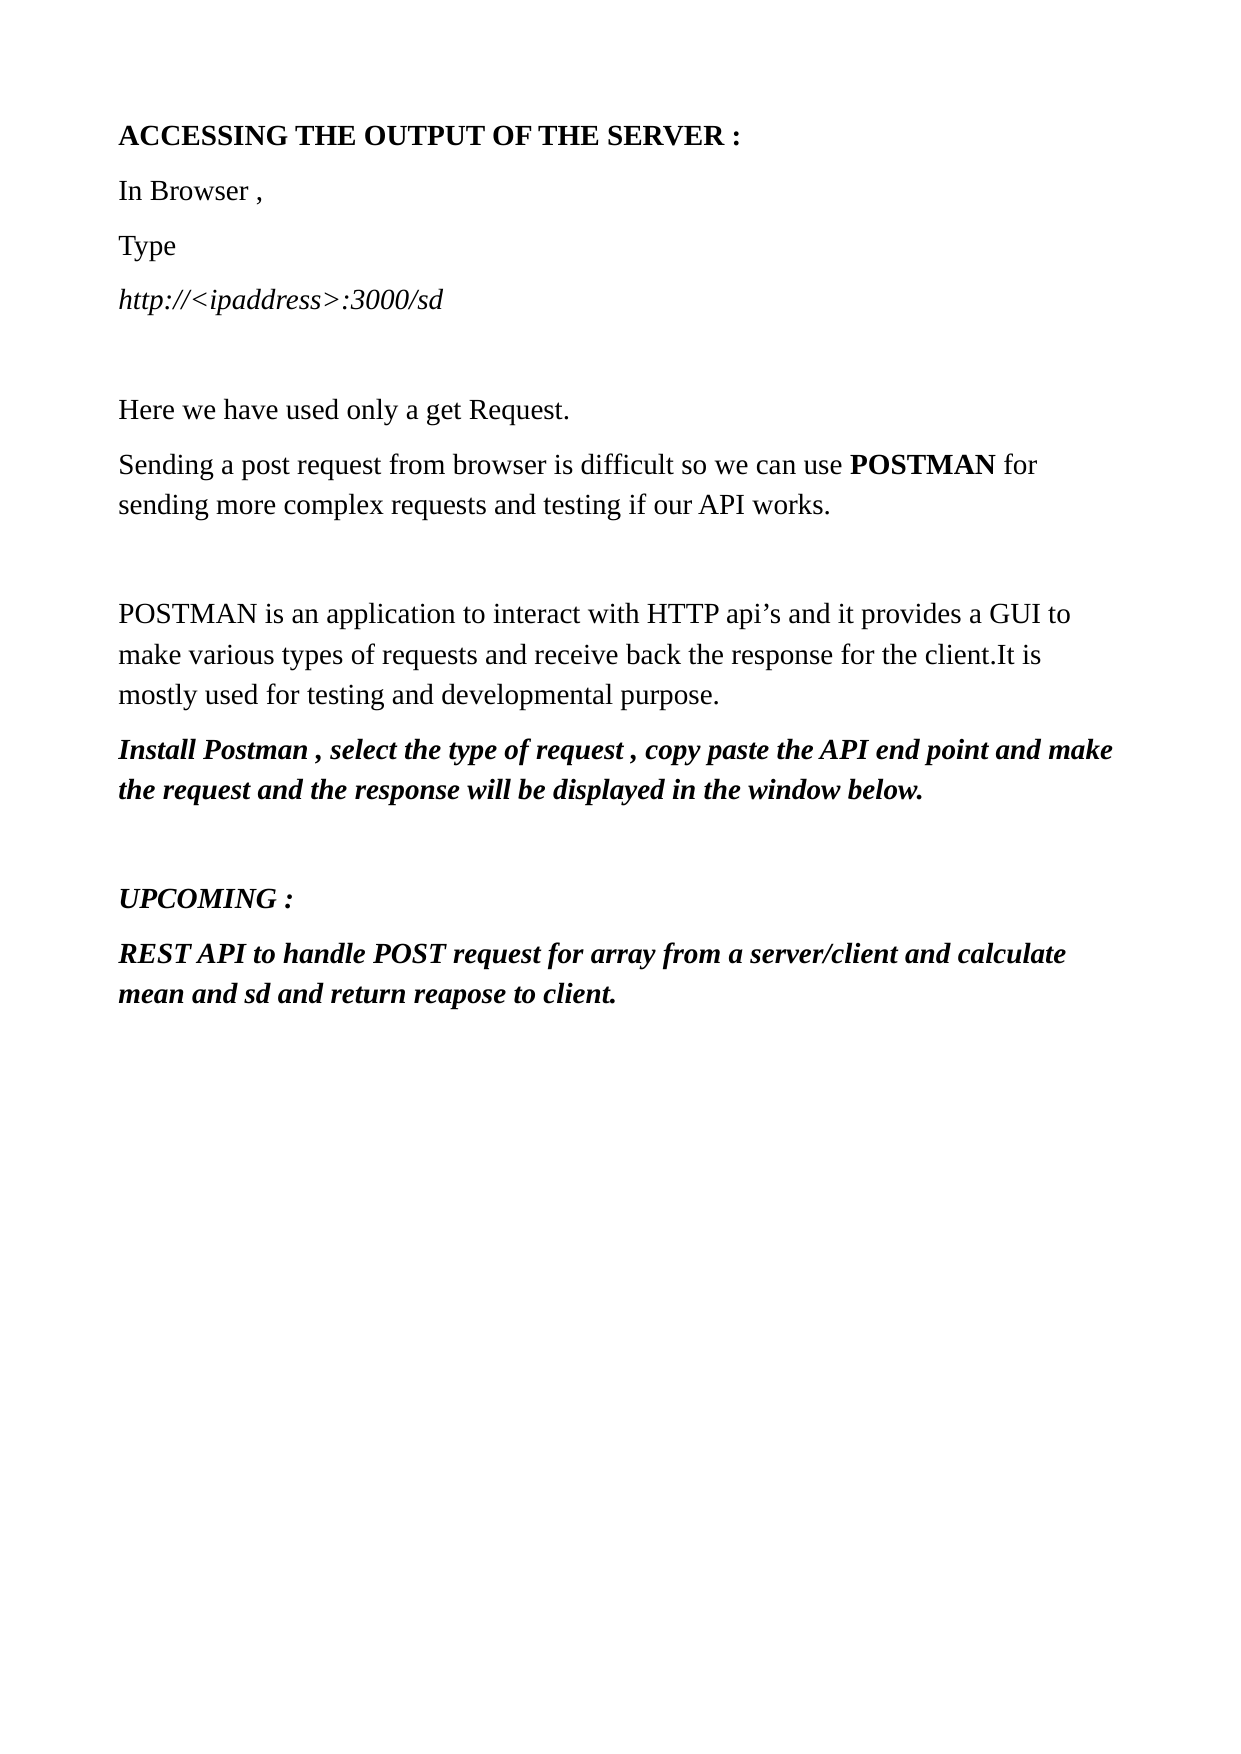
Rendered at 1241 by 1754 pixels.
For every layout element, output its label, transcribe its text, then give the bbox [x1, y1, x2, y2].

text POSTMAN is an application to interact with HTTP api’s and it provides a GUI to make various types of requests and receive back the response for the client.It is mostly used for testing and developmental purpose. [118, 597, 1122, 711]
text In Browser , [118, 173, 1122, 206]
text Type [118, 228, 1122, 261]
text ACCESSING THE OUTPUT OF THE SERVER : [118, 118, 1122, 152]
text UPCOMING : [118, 882, 1122, 915]
text Here we have used only a get Request. [118, 392, 1122, 426]
text http://<ipaddress>:3000/sd [118, 282, 1122, 316]
text REST API to handle POST request for array from a server/client and calculate mean and sd and return reapose to client. [118, 936, 1122, 1010]
text Sending a post request from browser is difficult so we can use POSTMAN for sending more complex requests and testing if our API works. [118, 447, 1122, 521]
text Install Postman , select the type of request , copy paste the API end point and make the request and the response will be displayed in the window below. [118, 732, 1122, 806]
